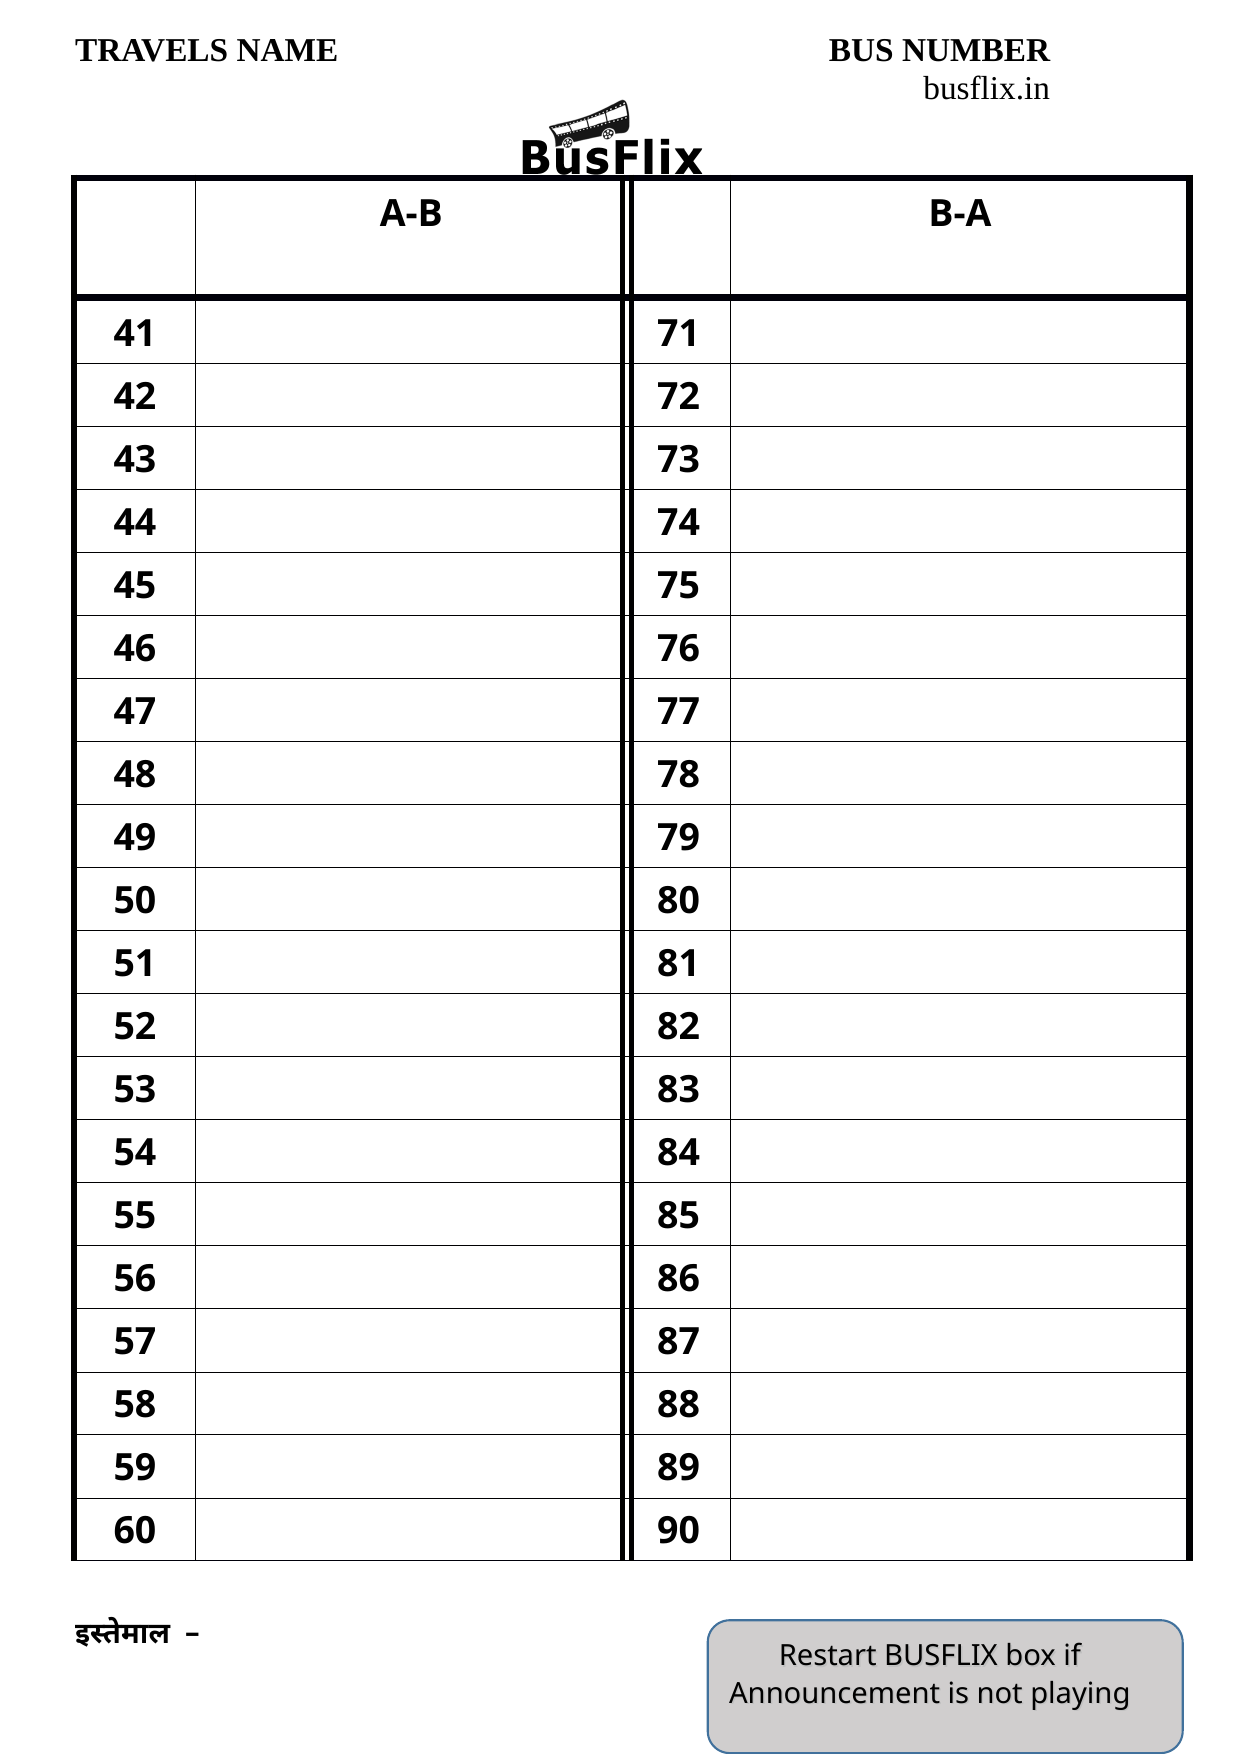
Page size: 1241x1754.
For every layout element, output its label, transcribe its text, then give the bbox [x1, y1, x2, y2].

table_cell [731, 1499, 1186, 1560]
table_cell [196, 1435, 620, 1497]
table_cell 47 [77, 679, 195, 741]
table_cell 48 [77, 742, 195, 804]
table_header A-B [196, 181, 620, 294]
table_cell [196, 994, 620, 1056]
table_cell 74 [634, 490, 730, 552]
table_cell [731, 616, 1186, 678]
table_cell 76 [634, 616, 730, 678]
table_cell [731, 679, 1186, 741]
table_cell 44 [77, 490, 195, 552]
table_cell [731, 931, 1186, 993]
table_cell 53 [77, 1057, 195, 1119]
table_cell 71 [634, 301, 730, 363]
table_cell [196, 1373, 620, 1434]
table_cell [731, 994, 1186, 1056]
table_cell [731, 805, 1186, 867]
table_cell [731, 1057, 1186, 1119]
table_cell 90 [634, 1499, 730, 1560]
table_cell 77 [634, 679, 730, 741]
table_cell 50 [77, 868, 195, 930]
table_cell [731, 490, 1186, 552]
table_cell [196, 868, 620, 930]
table_cell 60 [77, 1499, 195, 1560]
table_cell [196, 364, 620, 426]
table_cell [196, 553, 620, 615]
table_cell [731, 1120, 1186, 1182]
table_cell 45 [77, 553, 195, 615]
table_cell 59 [77, 1435, 195, 1497]
text इस्तेमाल – [75, 1612, 1165, 1652]
table_cell [196, 931, 620, 993]
table_cell [196, 427, 620, 489]
table_cell 86 [634, 1246, 730, 1308]
table_cell 79 [634, 805, 730, 867]
table_cell [731, 1435, 1186, 1497]
table_cell [731, 364, 1186, 426]
table_cell 42 [77, 364, 195, 426]
table_cell [196, 1057, 620, 1119]
table_cell 88 [634, 1373, 730, 1434]
table_cell 85 [634, 1183, 730, 1245]
table_cell [731, 1246, 1186, 1308]
table_cell [196, 490, 620, 552]
table_cell 72 [634, 364, 730, 426]
table_cell 58 [77, 1373, 195, 1434]
table_cell [196, 679, 620, 741]
table_cell 41 [77, 301, 195, 363]
table_cell 81 [634, 931, 730, 993]
table_cell [731, 427, 1186, 489]
table_cell 73 [634, 427, 730, 489]
table_cell 55 [77, 1183, 195, 1245]
table_cell [731, 1373, 1186, 1434]
table_cell 83 [634, 1057, 730, 1119]
table_cell 57 [77, 1309, 195, 1371]
table_cell 75 [634, 553, 730, 615]
table_cell 80 [634, 868, 730, 930]
table_cell [196, 1183, 620, 1245]
table_cell 87 [634, 1309, 730, 1371]
table_cell 46 [77, 616, 195, 678]
table_header [77, 181, 195, 294]
table_cell 84 [634, 1120, 730, 1182]
table_cell [196, 1309, 620, 1371]
table_header B-A [731, 181, 1186, 294]
table_cell 54 [77, 1120, 195, 1182]
table_cell [731, 868, 1186, 930]
table_cell 89 [634, 1435, 730, 1497]
table_cell [196, 616, 620, 678]
table_cell [196, 1120, 620, 1182]
table_cell [196, 1246, 620, 1308]
table_cell 51 [77, 931, 195, 993]
table_cell 49 [77, 805, 195, 867]
table_cell 78 [634, 742, 730, 804]
table_cell [731, 1309, 1186, 1371]
table_cell [731, 742, 1186, 804]
table_cell 43 [77, 427, 195, 489]
table_header [634, 181, 730, 294]
table_cell 82 [634, 994, 730, 1056]
table_cell [196, 805, 620, 867]
table_cell 52 [77, 994, 195, 1056]
table_cell 56 [77, 1246, 195, 1308]
table_cell [731, 1183, 1186, 1245]
table_cell [196, 742, 620, 804]
table_cell [196, 1499, 620, 1560]
table_cell [731, 301, 1186, 363]
table_cell [731, 553, 1186, 615]
table_cell [196, 301, 620, 363]
